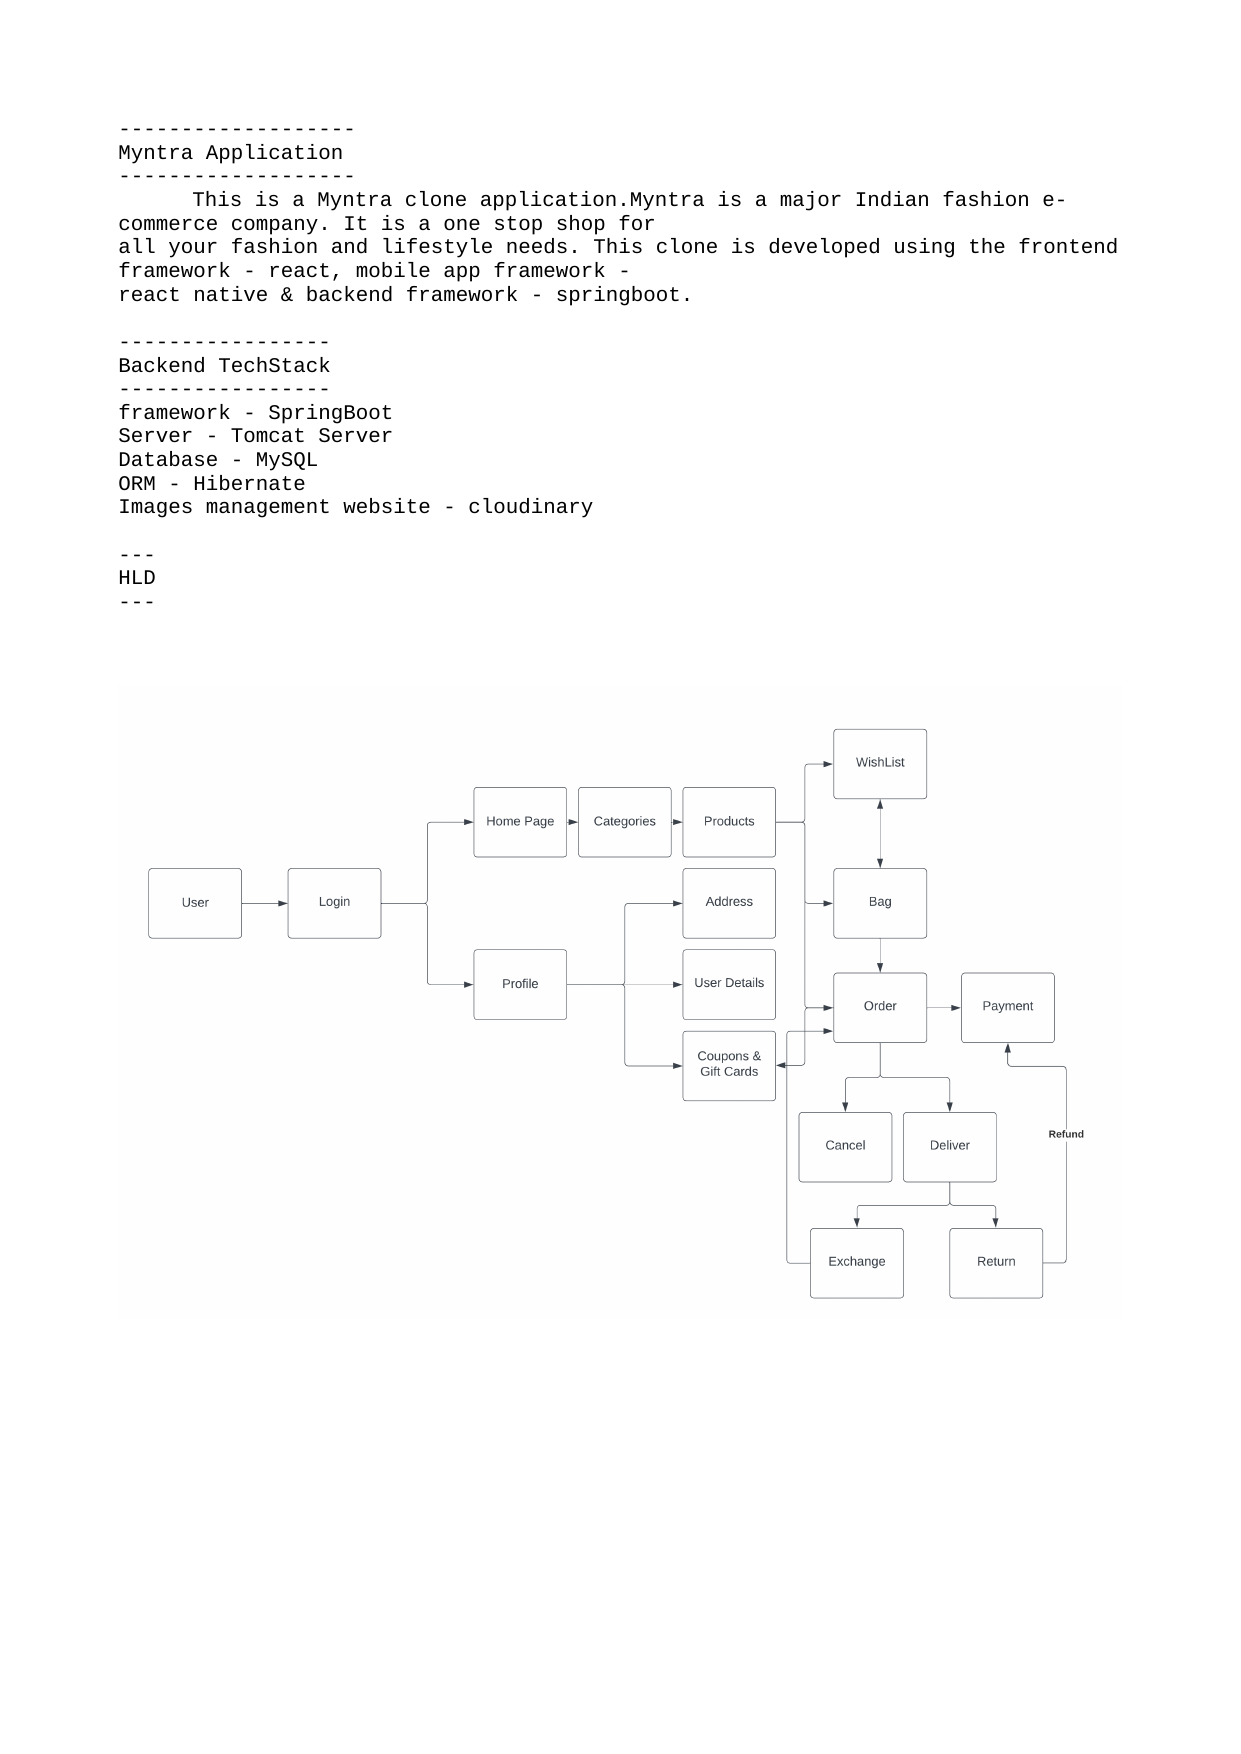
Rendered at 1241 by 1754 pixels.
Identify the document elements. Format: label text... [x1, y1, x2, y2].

text Server - Tomcat Server [118, 426, 1122, 449]
text Images management website - cloudinary [118, 496, 1122, 520]
text ----------------- [118, 331, 1122, 354]
text This is a Myntra clone application.Myntra is a major Indian fashion e-commerce company. It is a one stop shop for [118, 189, 1122, 236]
text ----------------- [118, 378, 1122, 402]
text ------------------- [118, 118, 1122, 142]
text HLD [118, 567, 1122, 591]
text all your fashion and lifestyle needs. This clone is developed using the frontend framework - react, mobile app framework - [118, 236, 1122, 284]
text Myntra Application [118, 142, 1122, 165]
text Database - MySQL [118, 449, 1122, 473]
text Backend TechStack [118, 354, 1122, 378]
text react native & backend framework - springboot. [118, 284, 1122, 307]
picture [118, 685, 1123, 1319]
text --- [118, 591, 1122, 615]
text framework - SpringBoot [118, 402, 1122, 426]
text ------------------- [118, 165, 1122, 189]
text --- [118, 544, 1122, 567]
text ORM - Hibernate [118, 473, 1122, 496]
